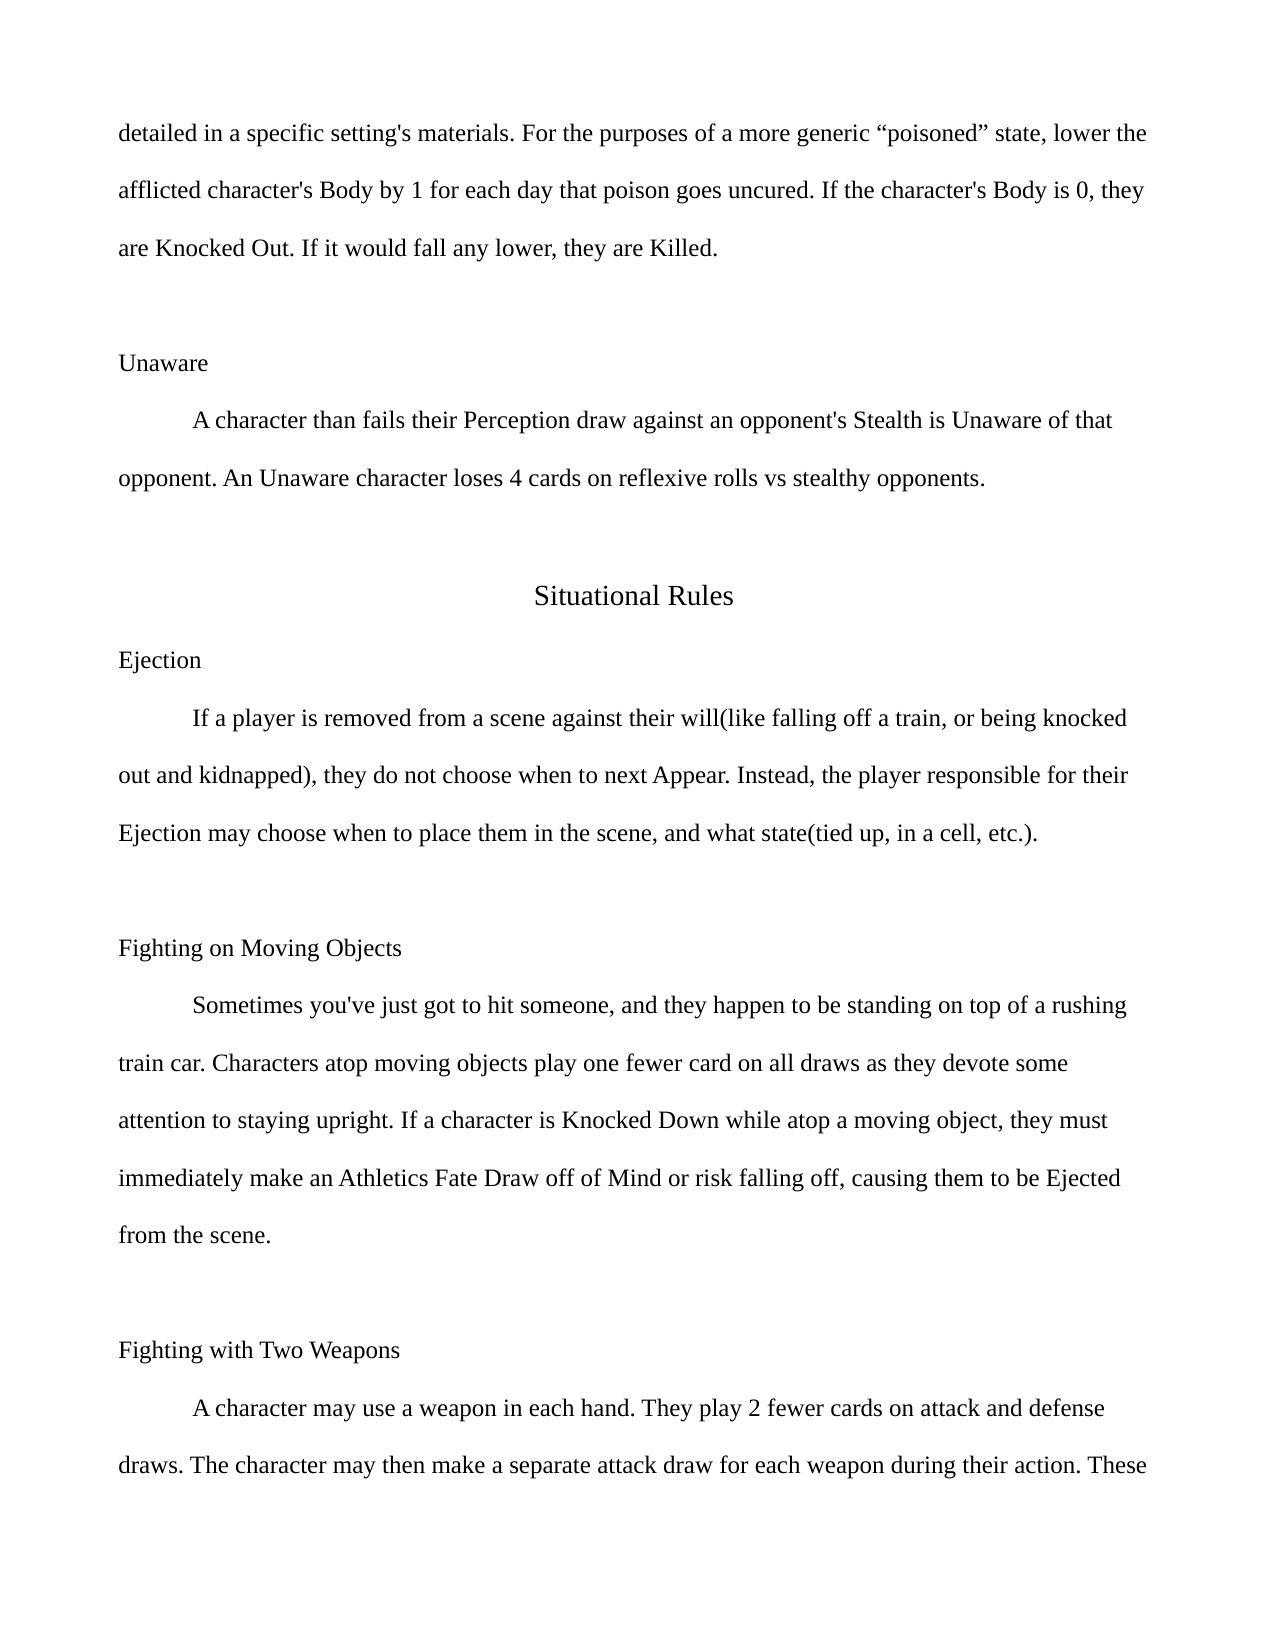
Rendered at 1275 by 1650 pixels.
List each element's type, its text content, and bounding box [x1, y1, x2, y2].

text detailed in a specific setting's materials. For the purposes of a more generic “poisoned” state, lower the afflicted character's Body by 1 for each day that poison goes uncured. If the character's Body is 0, they are Knocked Out. If it would fall any lower, they are Killed. [118, 118, 1157, 262]
text Fighting with Two Weapons [118, 1335, 1157, 1364]
text opponent. An Unaware character loses 4 cards on reflexive rolls vs stealthy opponents. [118, 463, 1157, 492]
text A character may use a weapon in each hand. They play 2 fewer cards on attack and defense draws. The character may then make a separate attack draw for each weapon during their action. These [118, 1393, 1157, 1479]
text Unaware [118, 348, 1157, 377]
text Sometimes you've just got to hit someone, and they happen to be standing on top of a rushing train car. Characters atop moving objects play one fewer card on all draws as they devote some attention to staying upright. If a character is Knocked Down while atop a moving object, they must immediately make an Athletics Fate Draw off of Mind or risk falling off, causing them to be Ejected from the scene. [118, 990, 1157, 1249]
text Situational Rules [118, 578, 1157, 612]
text Ejection [118, 645, 1157, 674]
text Fighting on Moving Objects [118, 933, 1157, 961]
text A character than fails their Perception draw against an opponent's Stealth is Unaware of that [118, 406, 1157, 434]
text If a player is removed from a scene against their will(like falling off a train, or being knocked out and kidnapped), they do not choose when to next Appear. Instead, the player responsible for their Ejection may choose when to place them in the scene, and what state(tied up, in a cell, etc.). [118, 703, 1157, 846]
